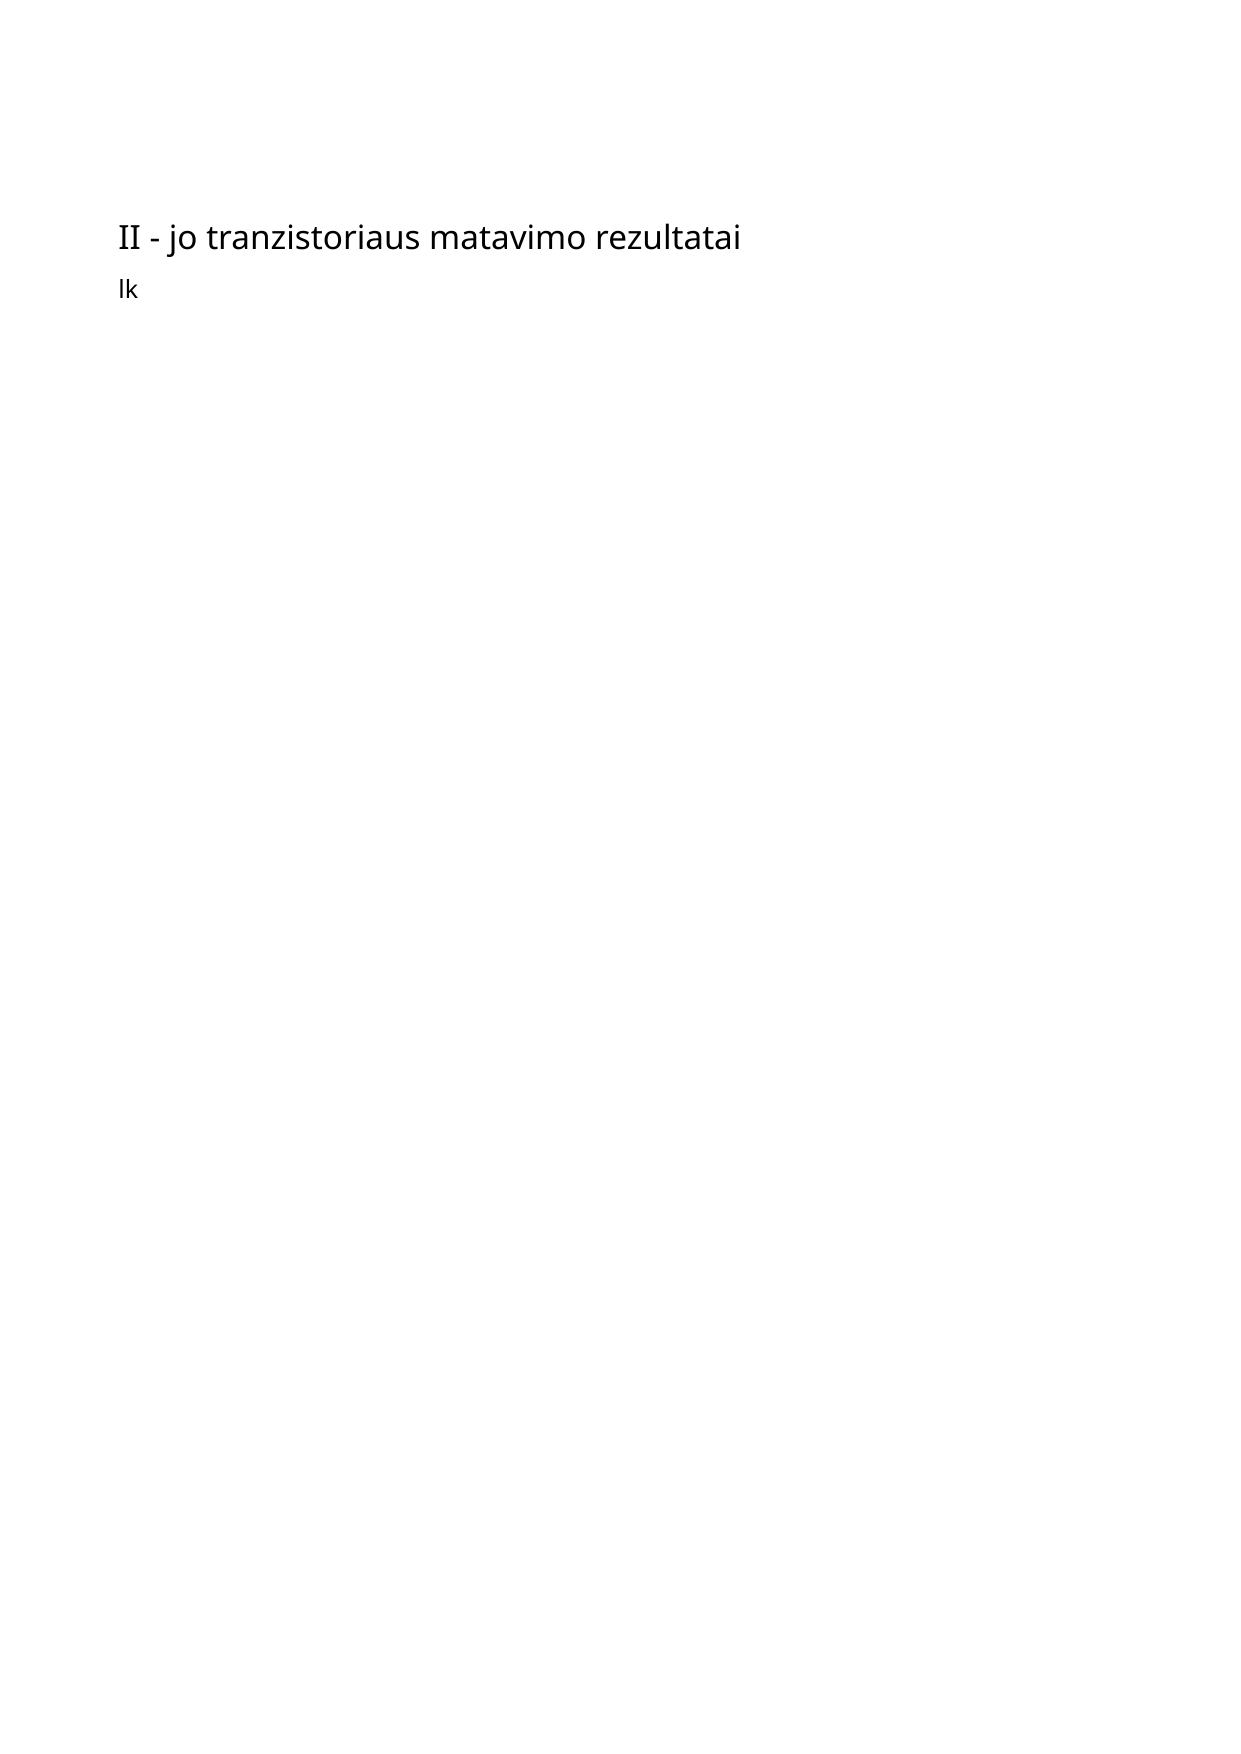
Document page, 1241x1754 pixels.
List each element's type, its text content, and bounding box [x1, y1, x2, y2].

text lk [118, 271, 1122, 306]
subtitle II - jo tranzistoriaus matavimo rezultatai [118, 213, 1122, 259]
